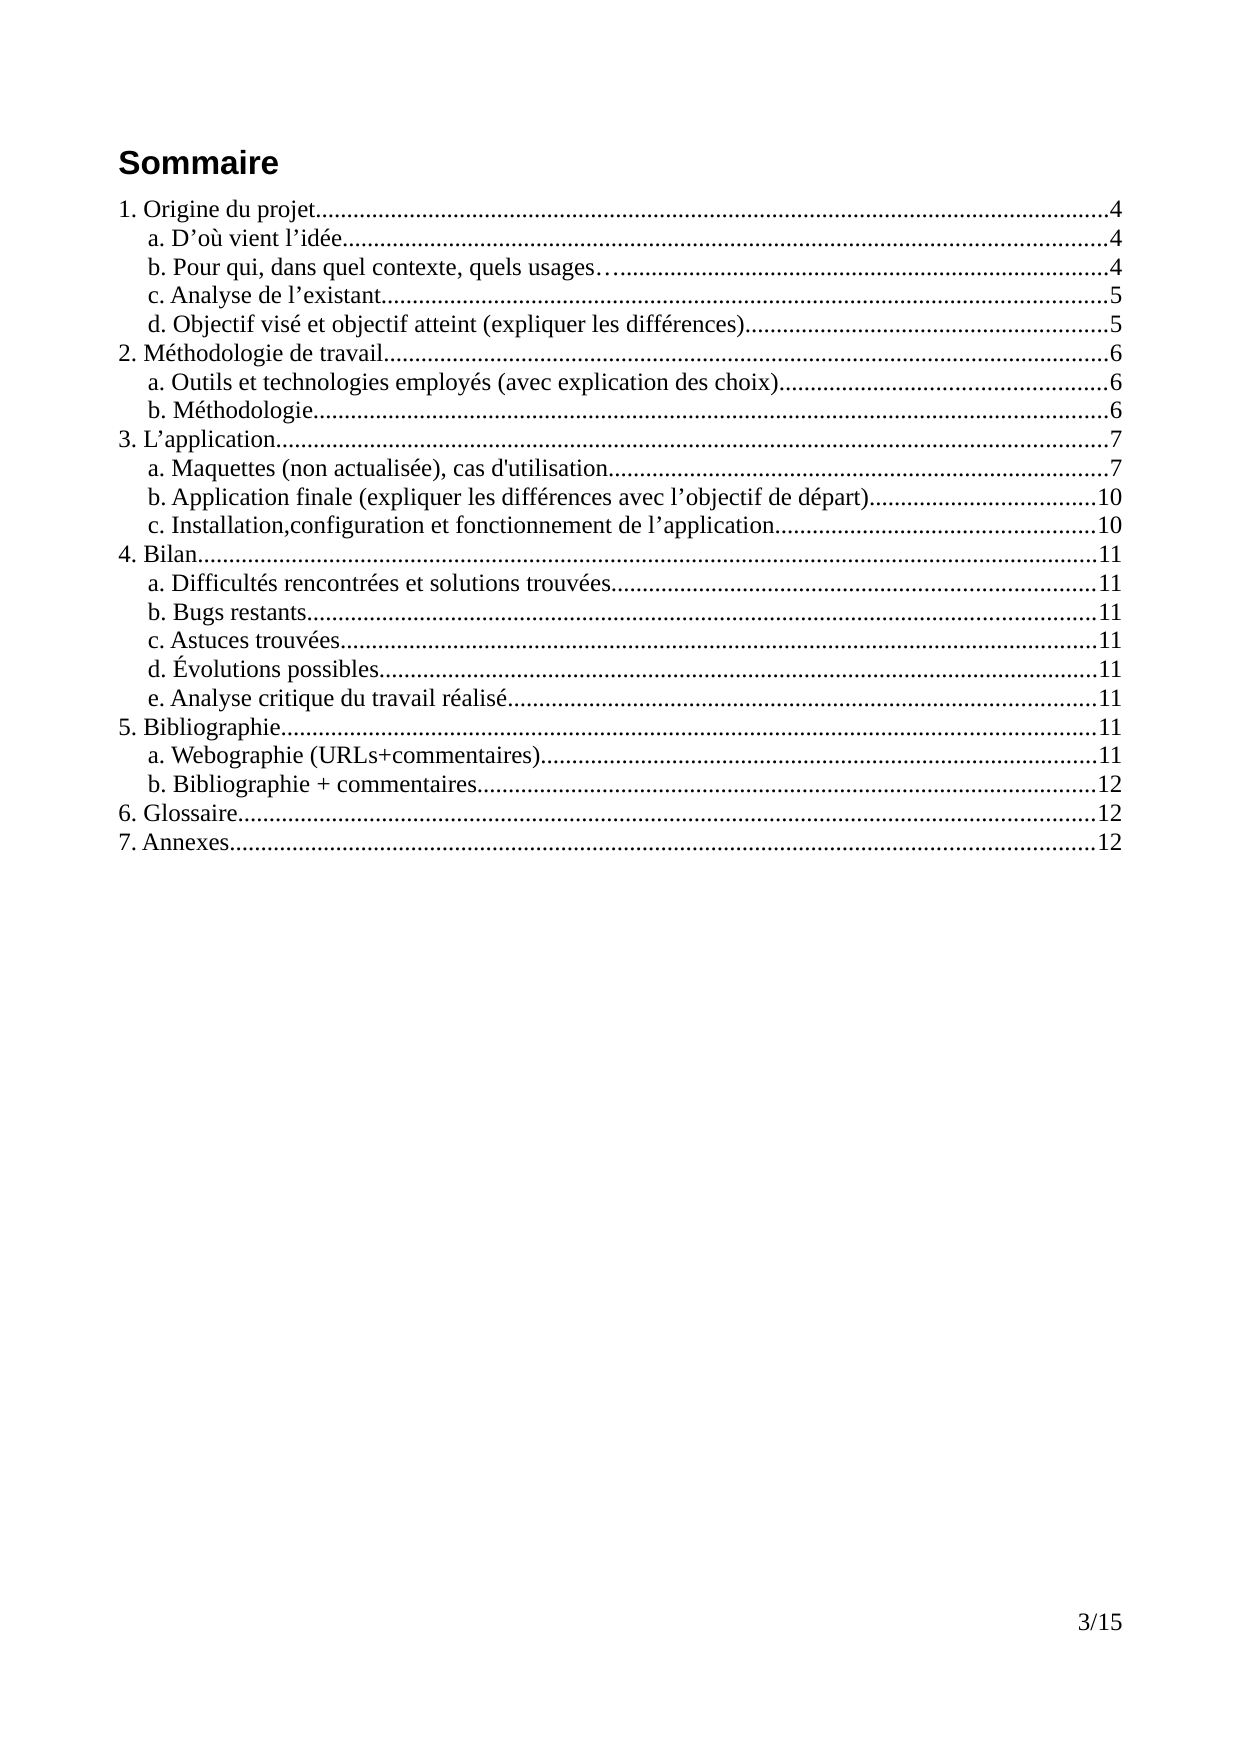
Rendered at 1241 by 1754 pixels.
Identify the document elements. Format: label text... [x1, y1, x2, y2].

text 6. Glossaire 12 [118, 798, 1122, 827]
text b. Application finale (expliquer les différences avec l’objectif de départ) 10 [148, 482, 1122, 510]
text d. Évolutions possibles 11 [148, 654, 1122, 683]
text 4. Bilan 11 [118, 539, 1122, 568]
text b. Pour qui, dans quel contexte, quels usages… 4 [148, 252, 1122, 280]
text a. Outils et technologies employés (avec explication des choix) 6 [148, 367, 1122, 395]
text 7. Annexes 12 [118, 827, 1122, 855]
text c. Analyse de l’existant 5 [148, 280, 1122, 309]
text d. Objectif visé et objectif atteint (expliquer les différences) 5 [148, 309, 1122, 338]
text b. Bibliographie + commentaires 12 [148, 769, 1122, 798]
text a. D’où vient l’idée 4 [148, 223, 1122, 252]
text c. Astuces trouvées 11 [148, 625, 1122, 654]
text c. Installation,configuration et fonctionnement de l’application 10 [148, 510, 1122, 539]
subtitle Sommaire [118, 143, 1122, 182]
text a. Webographie (URLs+commentaires) 11 [148, 740, 1122, 769]
text e. Analyse critique du travail réalisé 11 [148, 683, 1122, 712]
text a. Difficultés rencontrées et solutions trouvées 11 [148, 568, 1122, 597]
text b. Bugs restants 11 [148, 597, 1122, 625]
text b. Méthodologie 6 [148, 395, 1122, 424]
text 1. Origine du projet 4 [118, 194, 1122, 223]
text 5. Bibliographie 11 [118, 712, 1122, 740]
text 3. L’application 7 [118, 424, 1122, 453]
text a. Maquettes (non actualisée), cas d'utilisation 7 [148, 453, 1122, 482]
text 2. Méthodologie de travail 6 [118, 338, 1122, 367]
